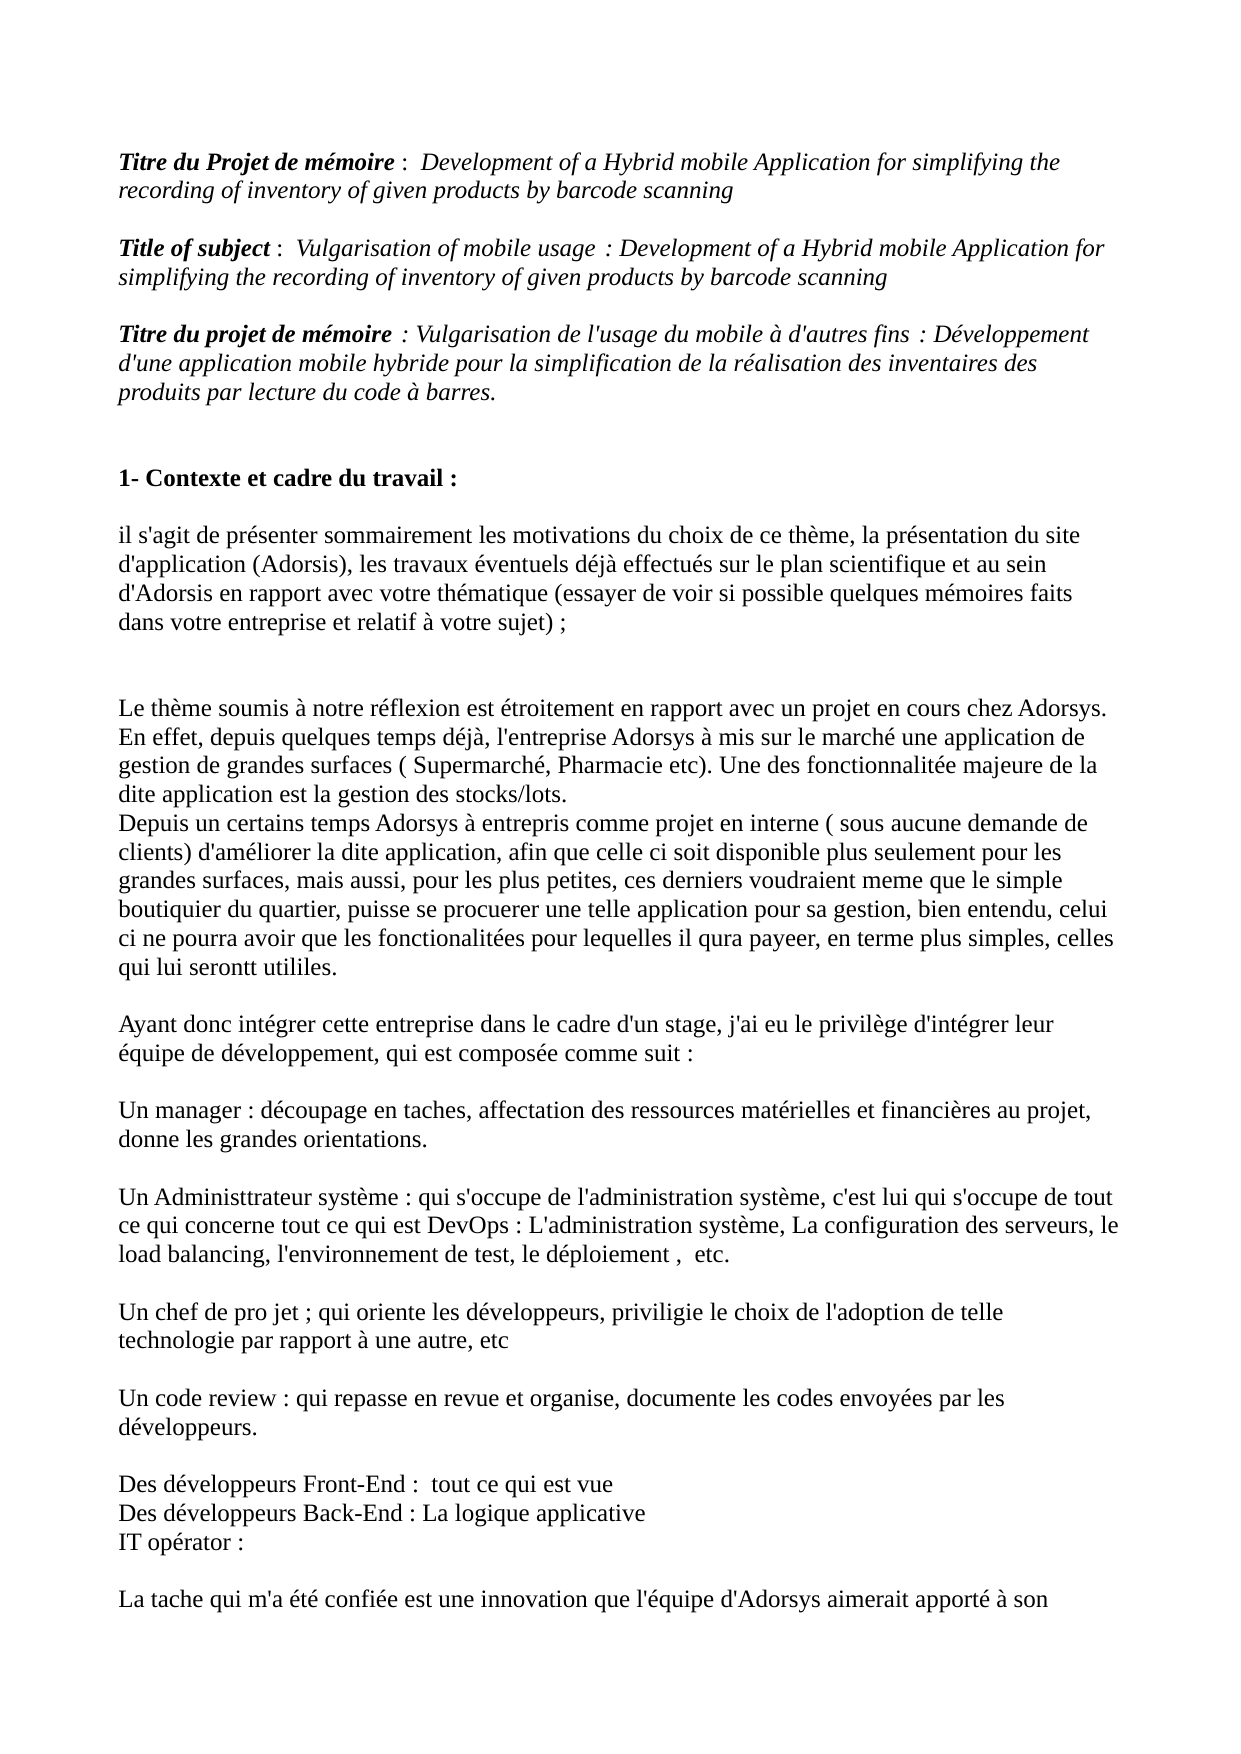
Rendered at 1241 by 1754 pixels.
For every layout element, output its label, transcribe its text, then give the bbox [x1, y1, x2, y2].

text Depuis un certains temps Adorsys à entrepris comme projet en interne ( sous aucune demande de clients) d'améliorer la dite application, afin que celle ci soit disponible plus seulement pour les grandes surfaces, mais aussi, pour les plus petites, ces derniers voudraient meme que le simple boutiquier du quartier, puisse se procuerer une telle application pour sa gestion, bien entendu, celui ci ne pourra avoir que les fonctionalitées pour lequelles il qura payeer, en terme plus simples, celles qui lui serontt utililes. [118, 808, 1122, 981]
text Un code review : qui repasse en revue et organise, documente les codes envoyées par les développeurs. [118, 1383, 1122, 1441]
text IT opérator : [118, 1527, 1122, 1556]
text Titre du projet de mémoire : Vulgarisation de l'usage du mobile à d'autres fins : Développement d'une application mobile hybride pour la simplification de la réalisation des inventaires des produits par lecture du code à barres. [118, 319, 1122, 406]
text En effet, depuis quelques temps déjà, l'entreprise Adorsys à mis sur le marché une application de gestion de grandes surfaces ( Supermarché, Pharmacie etc). Une des fonctionnalitée majeure de la dite application est la gestion des stocks/lots. [118, 722, 1122, 808]
text Un Administtrateur système : qui s'occupe de l'administration système, c'est lui qui s'occupe de tout ce qui concerne tout ce qui est DevOps : L'administration système, La configuration des serveurs, le load balancing, l'environnement de test, le déploiement , etc. [118, 1182, 1122, 1268]
text Un manager : découpage en taches, affectation des ressources matérielles et financières au projet, donne les grandes orientations. [118, 1096, 1122, 1153]
text Des développeurs Front-End : tout ce qui est vue [118, 1469, 1122, 1498]
text Titre du Projet de mémoire : Development of a Hybrid mobile Application for simplifying the recording of inventory of given products by barcode scanning [118, 147, 1122, 204]
text Des développeurs Back-End : La logique applicative [118, 1498, 1122, 1527]
text 1- Contexte et cadre du travail : [118, 463, 1122, 492]
text Un chef de pro jet ; qui oriente les développeurs, priviligie le choix de l'adoption de telle technologie par rapport à une autre, etc [118, 1297, 1122, 1354]
text Ayant donc intégrer cette entreprise dans le cadre d'un stage, j'ai eu le privilège d'intégrer leur équipe de développement, qui est composée comme suit : [118, 1009, 1122, 1067]
text La tache qui m'a été confiée est une innovation que l'équipe d'Adorsys aimerait apporté à son [118, 1584, 1122, 1613]
text Le thème soumis à notre réflexion est étroitement en rapport avec un projet en cours chez Adorsys. [118, 693, 1122, 722]
text Title of subject : Vulgarisation of mobile usage : Development of a Hybrid mobile Application for simplifying the recording of inventory of given products by barcode scanning [118, 233, 1122, 291]
text il s'agit de présenter sommairement les motivations du choix de ce thème, la présentation du site d'application (Adorsis), les travaux éventuels déjà effectués sur le plan scientifique et au sein d'Adorsis en rapport avec votre thématique (essayer de voir si possible quelques mémoires faits dans votre entreprise et relatif à votre sujet) ; [118, 492, 1122, 636]
